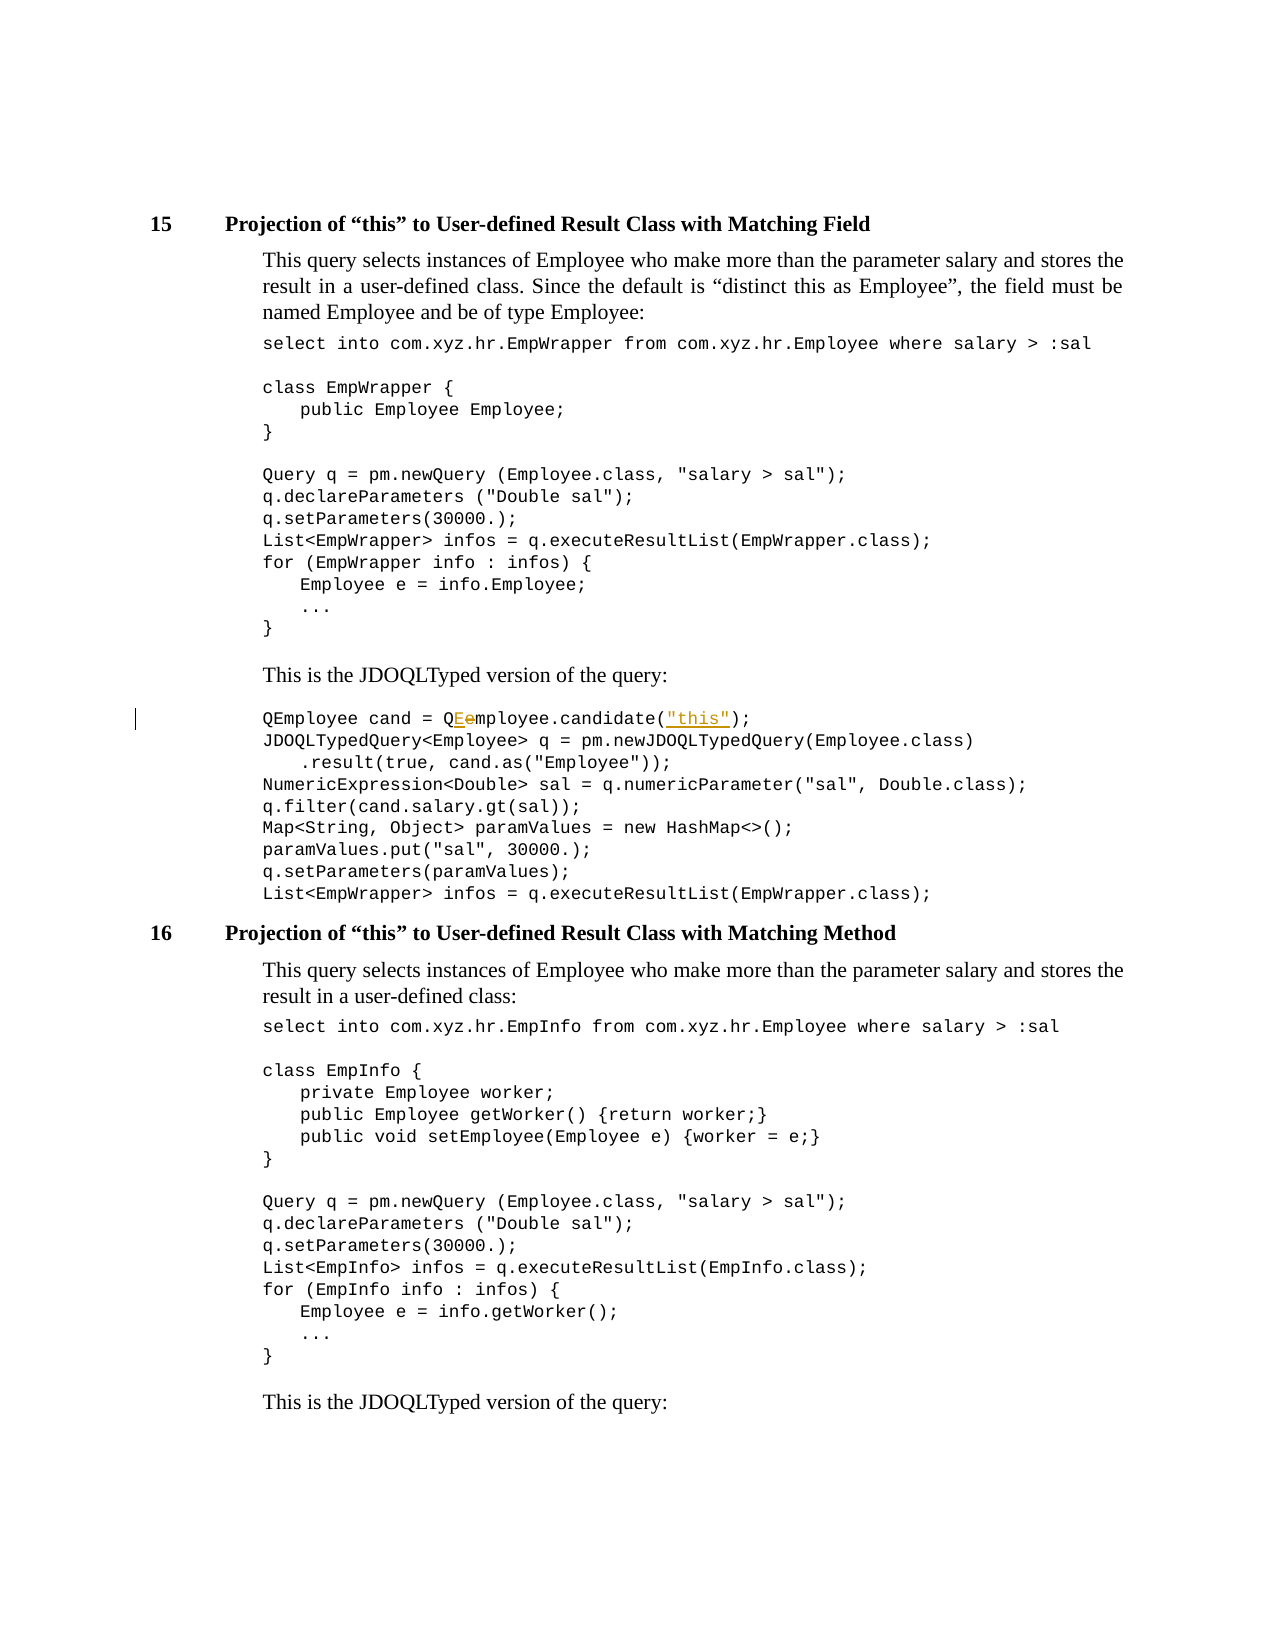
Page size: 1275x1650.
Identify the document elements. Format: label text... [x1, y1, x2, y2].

text } [262, 1147, 1125, 1169]
subtitle Projection of “this” to User-defined Result Class with Matching Method [150, 919, 1125, 945]
text select into com.xyz.hr.EmpWrapper from com.xyz.hr.Employee where salary > :sal [262, 333, 1125, 355]
text This query selects instances of Employee who make more than the parameter salary and stores the result in a user-defined class: [262, 956, 1125, 1008]
text q.declareParameters ("Double sal"); [262, 486, 1125, 508]
text JDOQLTypedQuery<Employee> q = pm.newJDOQLTypedQuery(Employee.class) [262, 730, 1125, 752]
text ... [262, 1322, 1125, 1344]
text } [262, 617, 1125, 639]
text Query q = pm.newQuery (Employee.class, "salary > sal"); [262, 464, 1125, 486]
text } [262, 420, 1125, 442]
text class EmpWrapper { [262, 377, 1125, 398]
text This query selects instances of Employee who make more than the parameter salary and stores the result in a user-defined class. Since the default is “distinct this as Employee”, the field must be named Employee and be of type Employee: [262, 246, 1125, 324]
text public Employee Employee; [262, 398, 1125, 420]
text for (EmpInfo info : infos) { [262, 1279, 1125, 1301]
text q.declareParameters ("Double sal"); [262, 1213, 1125, 1235]
text public Employee getWorker() {return worker;} [262, 1104, 1125, 1126]
text List<EmpWrapper> infos = q.executeResultList(EmpWrapper.class); [262, 530, 1125, 552]
text Map<String, Object> paramValues = new HashMap<>(); [262, 817, 1125, 839]
text .result(true, cand.as("Employee")); [262, 752, 1125, 773]
text List<EmpWrapper> infos = q.executeResultList(EmpWrapper.class); [262, 883, 1125, 905]
text Employee e = info.getWorker(); [262, 1301, 1125, 1322]
text private Employee worker; [262, 1082, 1125, 1104]
text q.setParameters(paramValues); [262, 861, 1125, 883]
text q.setParameters(30000.); [262, 1235, 1125, 1257]
text select into com.xyz.hr.EmpInfo from com.xyz.hr.Employee where salary > :sal [262, 1016, 1125, 1038]
text public void setEmployee(Employee e) {worker = e;} [262, 1126, 1125, 1147]
text } [262, 1344, 1125, 1366]
text q.filter(cand.salary.gt(sal)); [262, 795, 1125, 817]
text Employee e = info.Employee; [262, 573, 1125, 595]
text for (EmpWrapper info : infos) { [262, 552, 1125, 573]
text q.setParameters(30000.); [262, 508, 1125, 530]
text ... [262, 595, 1125, 617]
text List<EmpInfo> infos = q.executeResultList(EmpInfo.class); [262, 1257, 1125, 1279]
subtitle Projection of “this” to User-defined Result Class with Matching Field [150, 210, 1125, 236]
text QEmployee cand = QEmployee.candidate("this"); [262, 708, 1125, 730]
text class EmpInfo { [262, 1060, 1125, 1082]
text This is the JDOQLTyped version of the query: [262, 661, 1125, 687]
text NumericExpression<Double> sal = q.numericParameter("sal", Double.class); [262, 773, 1125, 795]
text paramValues.put("sal", 30000.); [262, 839, 1125, 861]
text Query q = pm.newQuery (Employee.class, "salary > sal"); [262, 1191, 1125, 1213]
text This is the JDOQLTyped version of the query: [262, 1388, 1125, 1414]
